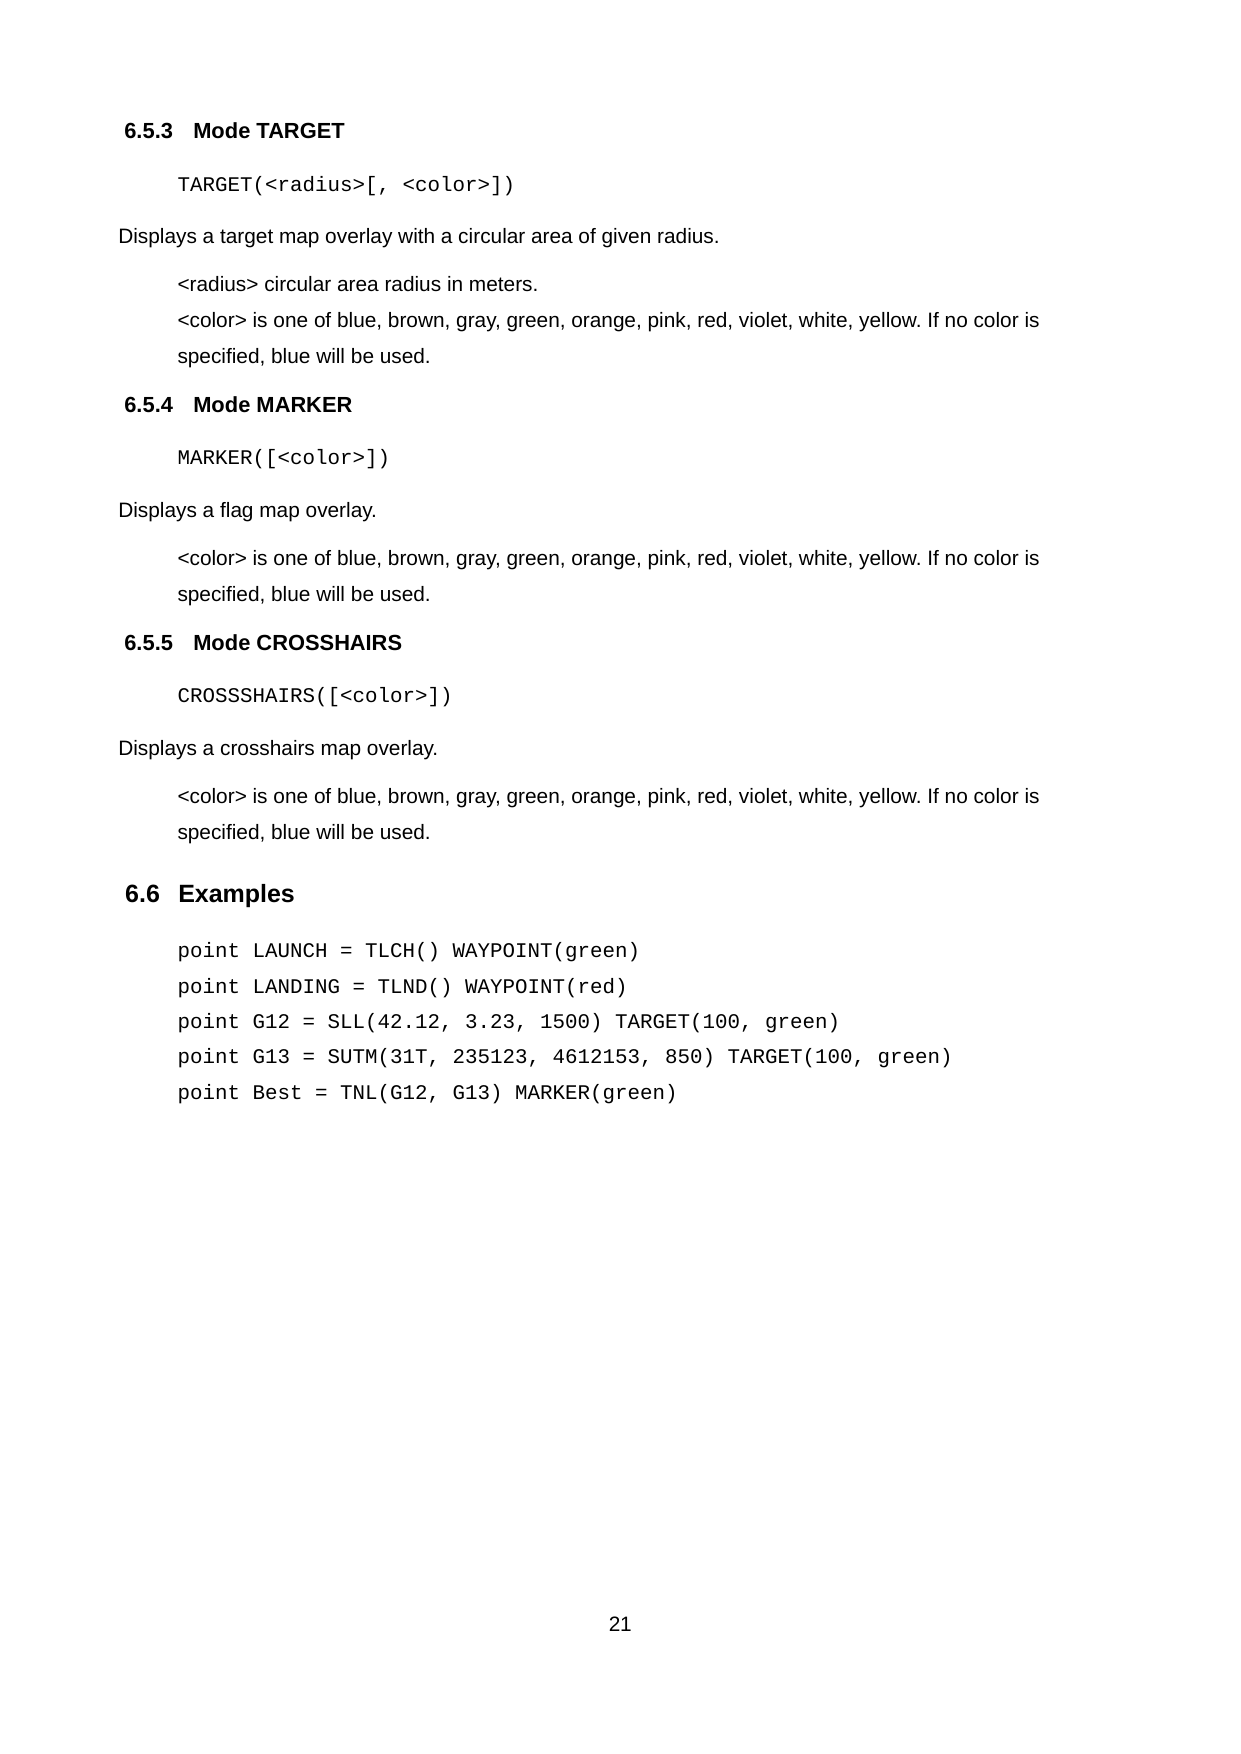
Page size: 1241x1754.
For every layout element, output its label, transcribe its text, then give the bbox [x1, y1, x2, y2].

subtitle Mode CROSSHAIRS [118, 630, 1122, 655]
text point LAUNCH = TLCH() WAYPOINT(green) point LANDING = TLND() WAYPOINT(red) point G12 = SLL(42.12, 3.23, 1500) TARGET(100, green) point G13 = SUTM(31T, 235123, 4612153, 850) TARGET(100, green) point Best = TNL(G12, G13) MARKER(green) [177, 940, 1063, 1106]
text TARGET(<radius>[, <color>]) [177, 174, 1063, 197]
subtitle Mode MARKER [118, 392, 1122, 417]
list <color> is one of blue, brown, gray, green, orange, pink, red, violet, white, yellow. If no color is specified, blue will be used. [177, 308, 1122, 368]
list <radius> circular area radius in meters. [177, 272, 1122, 296]
list <color> is one of blue, brown, gray, green, orange, pink, red, violet, white, yellow. If no color is specified, blue will be used. [177, 784, 1122, 844]
subtitle Examples [118, 879, 1122, 908]
text CROSSSHAIRS([<color>]) [177, 685, 1063, 709]
text Displays a crosshairs map overlay. [118, 735, 1122, 759]
text Displays a target map overlay with a circular area of given radius. [118, 224, 1122, 248]
text Displays a flag map overlay. [118, 498, 1122, 522]
list <color> is one of blue, brown, gray, green, orange, pink, red, violet, white, yellow. If no color is specified, blue will be used. [177, 546, 1122, 606]
text MARKER([<color>]) [177, 447, 1063, 471]
subtitle Mode TARGET [118, 118, 1122, 143]
